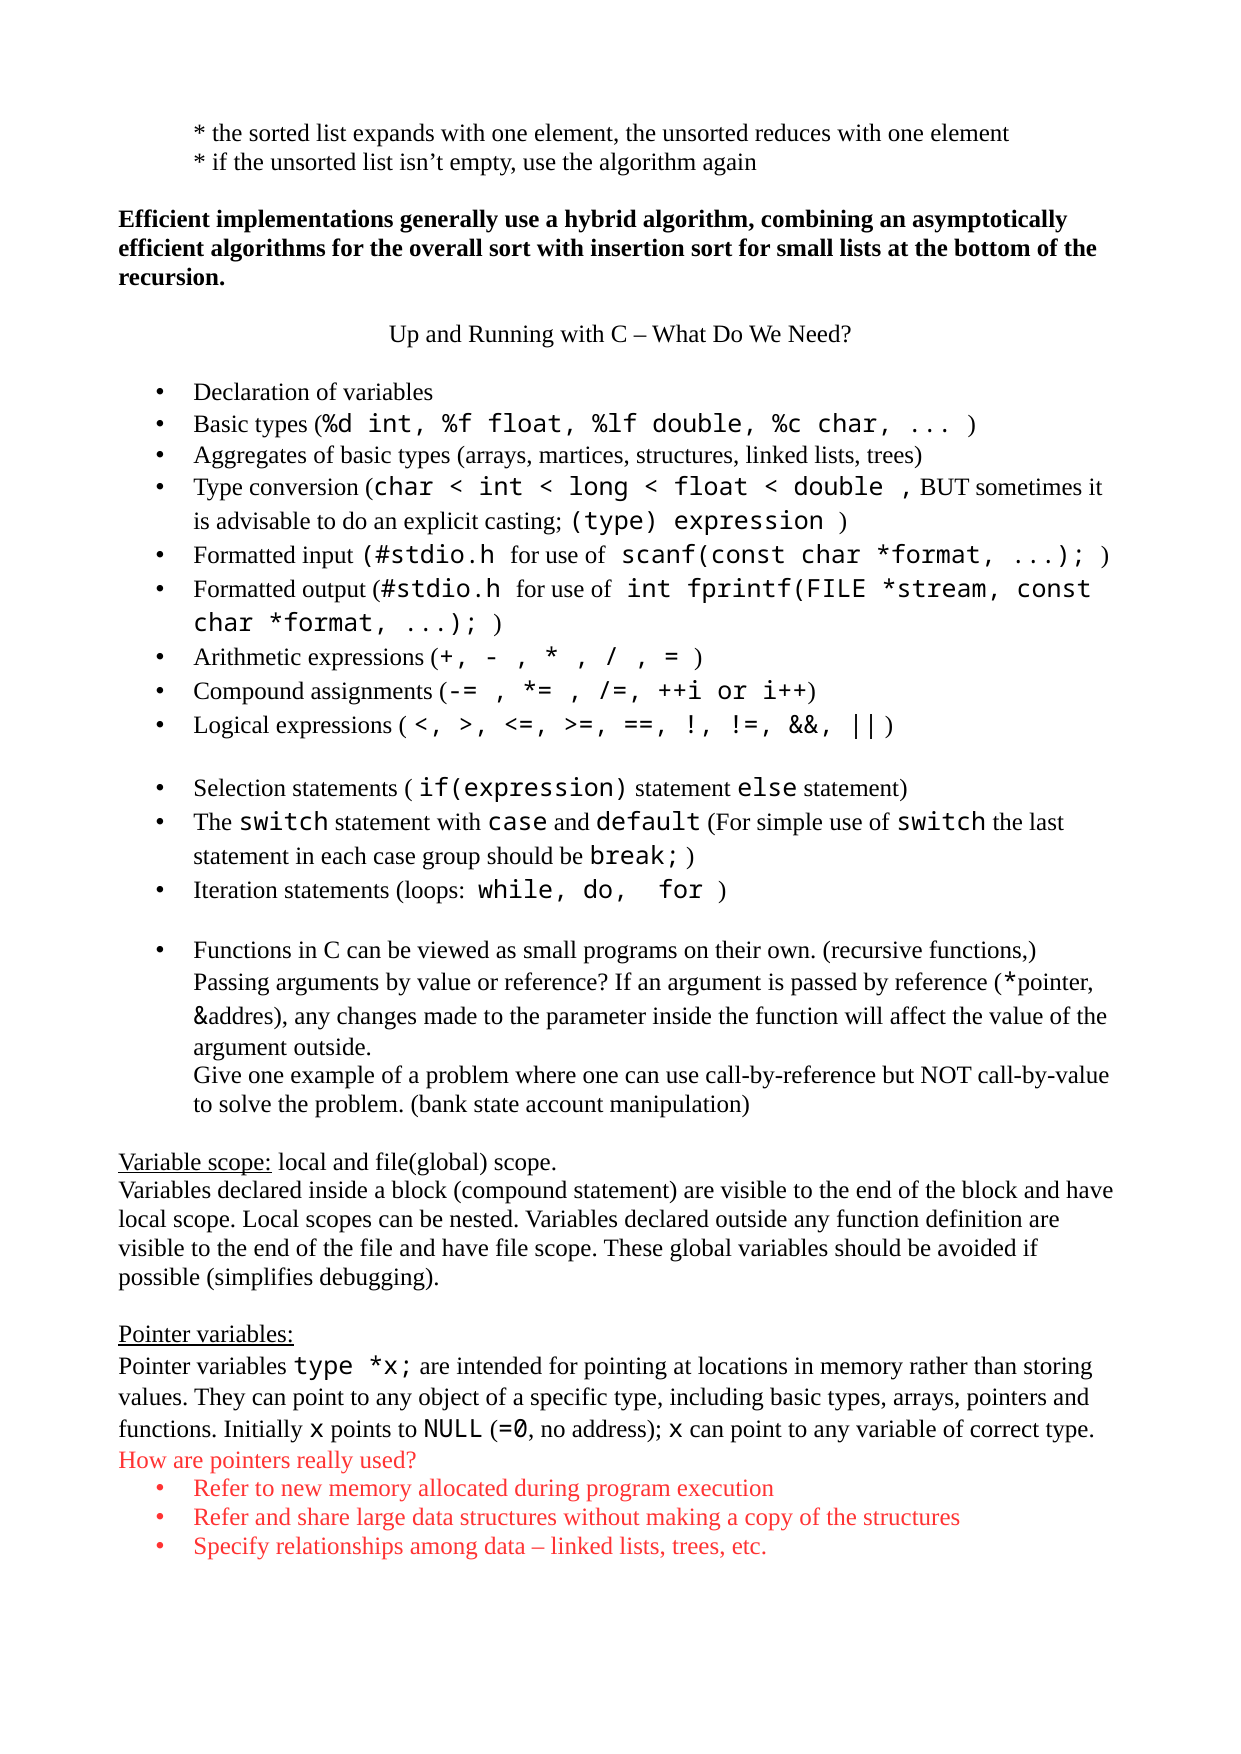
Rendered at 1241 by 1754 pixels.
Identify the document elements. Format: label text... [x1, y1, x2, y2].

list Formatted input (#stdio.h for use of scanf(const char *format, ...); ) [156, 537, 1122, 571]
list Aggregates of basic types (arrays, martices, structures, linked lists, trees) [156, 440, 1122, 468]
text Pointer variables: [118, 1319, 1122, 1348]
list Specify relationships among data – linked lists, trees, etc. [156, 1531, 1122, 1560]
list Selection statements ( if(expression) statement else statement) [156, 770, 1122, 804]
list Formatted output (#stdio.h for use of int fprintf(FILE *stream, const char *format, ...); ) [156, 571, 1122, 639]
list Compound assignments (-= , *= , /=, ++i or i++) [156, 673, 1122, 707]
list Logical expressions ( <, >, <=, >=, ==, !, !=, &&, || ) [156, 707, 1122, 741]
text How are pointers really used? [118, 1445, 1122, 1473]
text Up and Running with C – What Do We Need? [118, 319, 1122, 348]
list Arithmetic expressions (+, - , * , / , = ) [156, 639, 1122, 673]
list Iteration statements (loops: while, do, for ) [156, 872, 1122, 906]
list Functions in C can be viewed as small programs on their own. (recursive functions,) Passing arguments by value or reference? If an argument is passed by reference (*pointer, &addres), any changes made to the parameter inside the function will affect the value of the argument outside. Give one example of a problem where one can use call-by-reference but NOT call-by-value to solve the problem. (bank state account manipulation) [156, 935, 1122, 1118]
list Basic types (%d int, %f float, %lf double, %c char, ... ) [156, 406, 1122, 440]
list * if the unsorted list isn’t empty, use the algorithm again [156, 147, 1122, 176]
list Refer and share large data structures without making a copy of the structures [156, 1502, 1122, 1531]
list The switch statement with case and default (For simple use of switch the last statement in each case group should be break; ) [156, 804, 1122, 872]
list * the sorted list expands with one element, the unsorted reduces with one element [156, 118, 1122, 147]
text Variable scope: local and file(global) scope. Variables declared inside a block (compound statement) are visible to the end of the block and have local scope. Local scopes can be nested. Variables declared outside any function definition are visible to the end of the file and have file scope. These global variables should be avoided if possible (simplifies debugging). [118, 1147, 1122, 1290]
list Declaration of variables [156, 377, 1122, 406]
list Type conversion (char < int < long < float < double , BUT sometimes it is advisable to do an explicit casting; (type) expression ) [156, 468, 1122, 537]
text Efficient implementations generally use a hybrid algorithm, combining an asymptotically efficient algorithms for the overall sort with insertion sort for small lists at the bottom of the recursion. [118, 204, 1122, 291]
list Refer to new memory allocated during program execution [156, 1473, 1122, 1502]
text Pointer variables type *x; are intended for pointing at locations in memory rather than storing values. They can point to any object of a specific type, including basic types, arrays, pointers and functions. Initially x points to NULL (=0, no address); x can point to any variable of correct type. [118, 1348, 1122, 1445]
